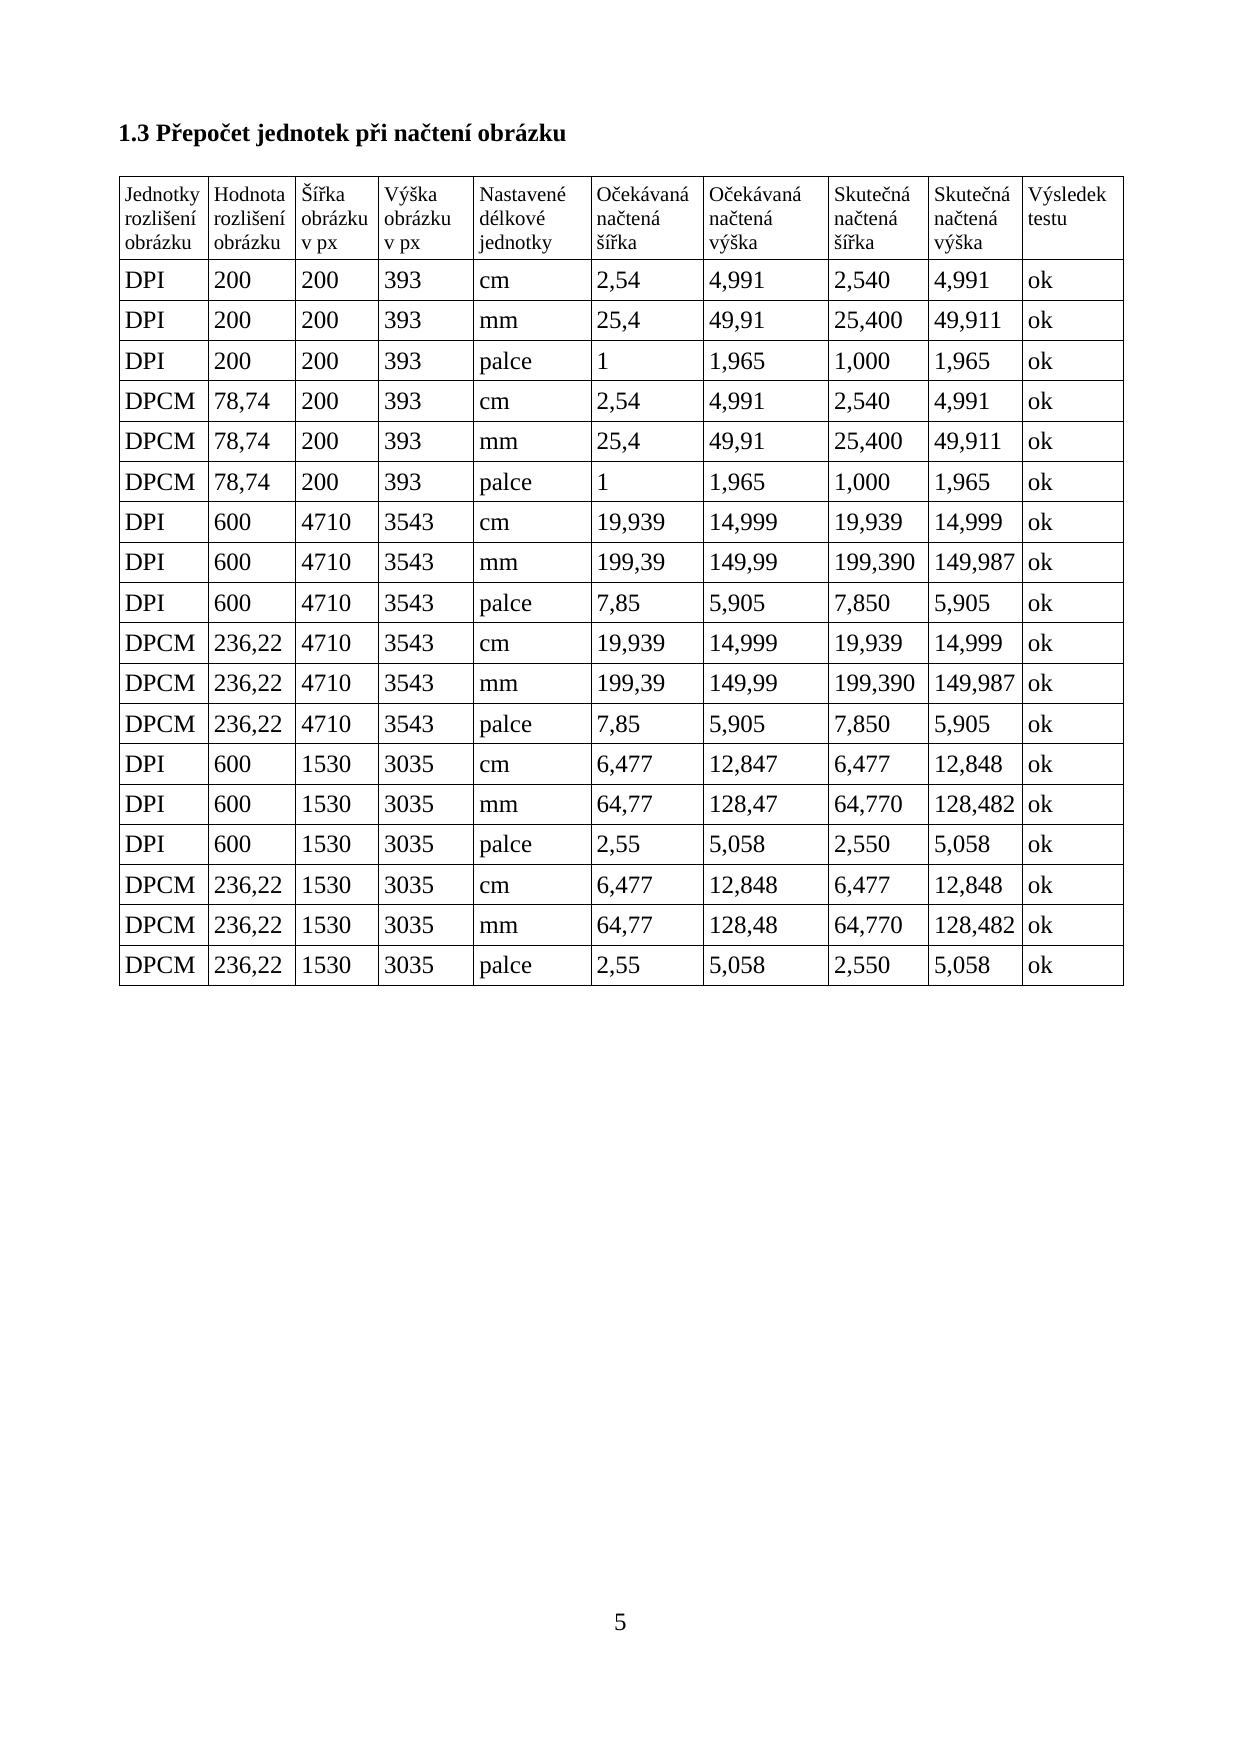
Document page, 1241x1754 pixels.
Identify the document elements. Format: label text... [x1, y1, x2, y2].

table_cell 236,22 [209, 865, 295, 904]
table_cell 1,965 [929, 341, 1022, 380]
table_cell 4,991 [704, 260, 828, 300]
table_cell 3543 [379, 502, 473, 542]
table_cell 200 [296, 462, 378, 501]
table_cell mm [474, 905, 591, 945]
table_cell 1530 [296, 785, 378, 824]
table_cell mm [474, 543, 591, 582]
table_cell 64,77 [592, 785, 703, 824]
table_cell DPI [120, 502, 208, 542]
table_cell 4710 [296, 664, 378, 703]
table_cell palce [474, 704, 591, 743]
table_cell 2,540 [829, 381, 928, 421]
table_cell mm [474, 664, 591, 703]
table_cell 2,550 [829, 825, 928, 864]
table_cell ok [1023, 583, 1123, 622]
table_cell 6,477 [829, 865, 928, 904]
table_cell 600 [209, 583, 295, 622]
table_cell 5,058 [704, 946, 828, 985]
table_cell 393 [379, 422, 473, 461]
table_header Hodnota rozlišení obrázku [209, 177, 295, 259]
table_cell 199,39 [592, 664, 703, 703]
table_cell 3035 [379, 744, 473, 783]
table_cell 19,939 [829, 502, 928, 542]
table_cell cm [474, 381, 591, 421]
table_cell cm [474, 623, 591, 662]
table_cell 78,74 [209, 422, 295, 461]
table_cell 393 [379, 341, 473, 380]
table_header Jednotky rozlišení obrázku [120, 177, 208, 259]
table_cell 19,939 [829, 623, 928, 662]
table_cell DPI [120, 301, 208, 340]
table_cell 236,22 [209, 623, 295, 662]
table_cell 3543 [379, 583, 473, 622]
table_cell DPI [120, 341, 208, 380]
table_cell DPI [120, 825, 208, 864]
table_cell 200 [296, 422, 378, 461]
table_cell ok [1023, 825, 1123, 864]
table_cell 7,850 [829, 704, 928, 743]
table_cell 2,54 [592, 381, 703, 421]
table_cell 199,39 [592, 543, 703, 582]
table_cell 600 [209, 785, 295, 824]
table_cell ok [1023, 785, 1123, 824]
table_cell palce [474, 341, 591, 380]
table_cell 4,991 [704, 381, 828, 421]
table_cell 1530 [296, 946, 378, 985]
table_cell 128,48 [704, 905, 828, 945]
table_cell palce [474, 583, 591, 622]
table_cell ok [1023, 381, 1123, 421]
table_cell DPI [120, 785, 208, 824]
table_cell ok [1023, 704, 1123, 743]
table_cell 200 [296, 301, 378, 340]
table_cell 5,905 [929, 583, 1022, 622]
table_cell 49,911 [929, 422, 1022, 461]
table_cell 236,22 [209, 946, 295, 985]
table_cell 2,540 [829, 260, 928, 300]
table_cell 5,058 [704, 825, 828, 864]
table_cell 7,85 [592, 704, 703, 743]
table_cell 200 [209, 341, 295, 380]
table_cell 3543 [379, 543, 473, 582]
table_cell DPCM [120, 664, 208, 703]
table_cell 2,54 [592, 260, 703, 300]
table_cell cm [474, 865, 591, 904]
table_cell 236,22 [209, 704, 295, 743]
table_cell 200 [209, 301, 295, 340]
table_cell 49,91 [704, 422, 828, 461]
table_cell 1,000 [829, 462, 928, 501]
table_cell 49,91 [704, 301, 828, 340]
table_cell 12,847 [704, 744, 828, 783]
table_cell 393 [379, 462, 473, 501]
table_cell 12,848 [929, 744, 1022, 783]
table_cell ok [1023, 543, 1123, 582]
table_cell palce [474, 462, 591, 501]
table_cell 4,991 [929, 381, 1022, 421]
table_cell 1,965 [704, 341, 828, 380]
table_header Nastavené délkové jednotky [474, 177, 591, 259]
table_cell DPCM [120, 704, 208, 743]
table_header Výsledek testu [1023, 177, 1123, 259]
table_cell ok [1023, 301, 1123, 340]
table_cell ok [1023, 946, 1123, 985]
table_cell 78,74 [209, 462, 295, 501]
table_cell 78,74 [209, 381, 295, 421]
table_cell 14,999 [929, 502, 1022, 542]
table_cell DPCM [120, 422, 208, 461]
table_cell 3035 [379, 785, 473, 824]
table_cell 236,22 [209, 905, 295, 945]
table_cell 199,390 [829, 543, 928, 582]
table_cell DPCM [120, 381, 208, 421]
table_cell 1,000 [829, 341, 928, 380]
table_cell ok [1023, 865, 1123, 904]
table_header Skutečná načtená výška [929, 177, 1022, 259]
table_cell mm [474, 422, 591, 461]
table_cell 3035 [379, 905, 473, 945]
table_cell 5,905 [704, 704, 828, 743]
table_cell 4710 [296, 583, 378, 622]
table_cell DPCM [120, 865, 208, 904]
table_cell 200 [209, 260, 295, 300]
table_cell ok [1023, 623, 1123, 662]
table_cell DPCM [120, 905, 208, 945]
table_cell ok [1023, 502, 1123, 542]
table_cell 25,4 [592, 301, 703, 340]
table_cell 149,99 [704, 543, 828, 582]
table_cell 128,47 [704, 785, 828, 824]
table_cell 393 [379, 301, 473, 340]
table_cell 600 [209, 543, 295, 582]
table_cell 1 [592, 341, 703, 380]
table_cell 1530 [296, 905, 378, 945]
table_cell 3035 [379, 865, 473, 904]
table_cell 3543 [379, 704, 473, 743]
table_cell 64,770 [829, 905, 928, 945]
table_cell 6,477 [592, 865, 703, 904]
table_cell 5,905 [929, 704, 1022, 743]
table_cell ok [1023, 422, 1123, 461]
table_cell 200 [296, 260, 378, 300]
table_cell 3035 [379, 946, 473, 985]
table_cell 6,477 [592, 744, 703, 783]
table_cell 600 [209, 502, 295, 542]
table_cell 1530 [296, 825, 378, 864]
table_cell 25,400 [829, 422, 928, 461]
table_cell ok [1023, 744, 1123, 783]
table_cell 1,965 [929, 462, 1022, 501]
table_cell cm [474, 744, 591, 783]
table_cell 149,987 [929, 543, 1022, 582]
table_cell 3543 [379, 623, 473, 662]
table_cell 4710 [296, 543, 378, 582]
table_cell 393 [379, 381, 473, 421]
table_cell 2,55 [592, 825, 703, 864]
table_cell 1 [592, 462, 703, 501]
table_cell 2,55 [592, 946, 703, 985]
table_cell 49,911 [929, 301, 1022, 340]
table_cell DPCM [120, 946, 208, 985]
table_header Očekávaná načtená šířka [592, 177, 703, 259]
table_cell 14,999 [704, 502, 828, 542]
table_cell 199,390 [829, 664, 928, 703]
table_cell mm [474, 301, 591, 340]
table_cell 149,987 [929, 664, 1022, 703]
table_cell 600 [209, 825, 295, 864]
table_cell 14,999 [704, 623, 828, 662]
table_cell DPI [120, 583, 208, 622]
table_cell 236,22 [209, 664, 295, 703]
table_cell 1530 [296, 865, 378, 904]
table_cell ok [1023, 341, 1123, 380]
table_cell 3035 [379, 825, 473, 864]
table_cell cm [474, 260, 591, 300]
table_cell 6,477 [829, 744, 928, 783]
table_cell DPI [120, 744, 208, 783]
table_cell 600 [209, 744, 295, 783]
table_cell palce [474, 825, 591, 864]
table_cell cm [474, 502, 591, 542]
table_header Skutečná načtená šířka [829, 177, 928, 259]
table_cell 5,058 [929, 946, 1022, 985]
table_cell ok [1023, 462, 1123, 501]
table_cell 4710 [296, 502, 378, 542]
table_cell 2,550 [829, 946, 928, 985]
table_cell 64,77 [592, 905, 703, 945]
table_cell 12,848 [704, 865, 828, 904]
table_cell mm [474, 785, 591, 824]
table_cell 200 [296, 341, 378, 380]
table_cell 393 [379, 260, 473, 300]
table_cell DPI [120, 543, 208, 582]
table_cell ok [1023, 260, 1123, 300]
table_cell 5,905 [704, 583, 828, 622]
table_cell ok [1023, 664, 1123, 703]
table_cell 12,848 [929, 865, 1022, 904]
table_cell 25,400 [829, 301, 928, 340]
table_cell 1,965 [704, 462, 828, 501]
table_cell 25,4 [592, 422, 703, 461]
table_cell 64,770 [829, 785, 928, 824]
table_cell 19,939 [592, 623, 703, 662]
table_cell 200 [296, 381, 378, 421]
table_cell ok [1023, 905, 1123, 945]
table_cell 128,482 [929, 905, 1022, 945]
table_cell 4710 [296, 704, 378, 743]
table_cell 19,939 [592, 502, 703, 542]
table_cell 1530 [296, 744, 378, 783]
table_cell 4,991 [929, 260, 1022, 300]
table_cell 5,058 [929, 825, 1022, 864]
table_cell 128,482 [929, 785, 1022, 824]
table_cell 7,85 [592, 583, 703, 622]
table_cell 149,99 [704, 664, 828, 703]
table_cell 4710 [296, 623, 378, 662]
table_header Výška obrázku v px [379, 177, 473, 259]
table_header Očekávaná načtená výška [704, 177, 828, 259]
table_header Šířka obrázku v px [296, 177, 378, 259]
table_cell DPI [120, 260, 208, 300]
table_cell DPCM [120, 462, 208, 501]
table_cell 14,999 [929, 623, 1022, 662]
table_cell 3543 [379, 664, 473, 703]
text 1.3 Přepočet jednotek při načtení obrázku [118, 118, 1122, 147]
table_cell DPCM [120, 623, 208, 662]
table_cell 7,850 [829, 583, 928, 622]
table_cell palce [474, 946, 591, 985]
